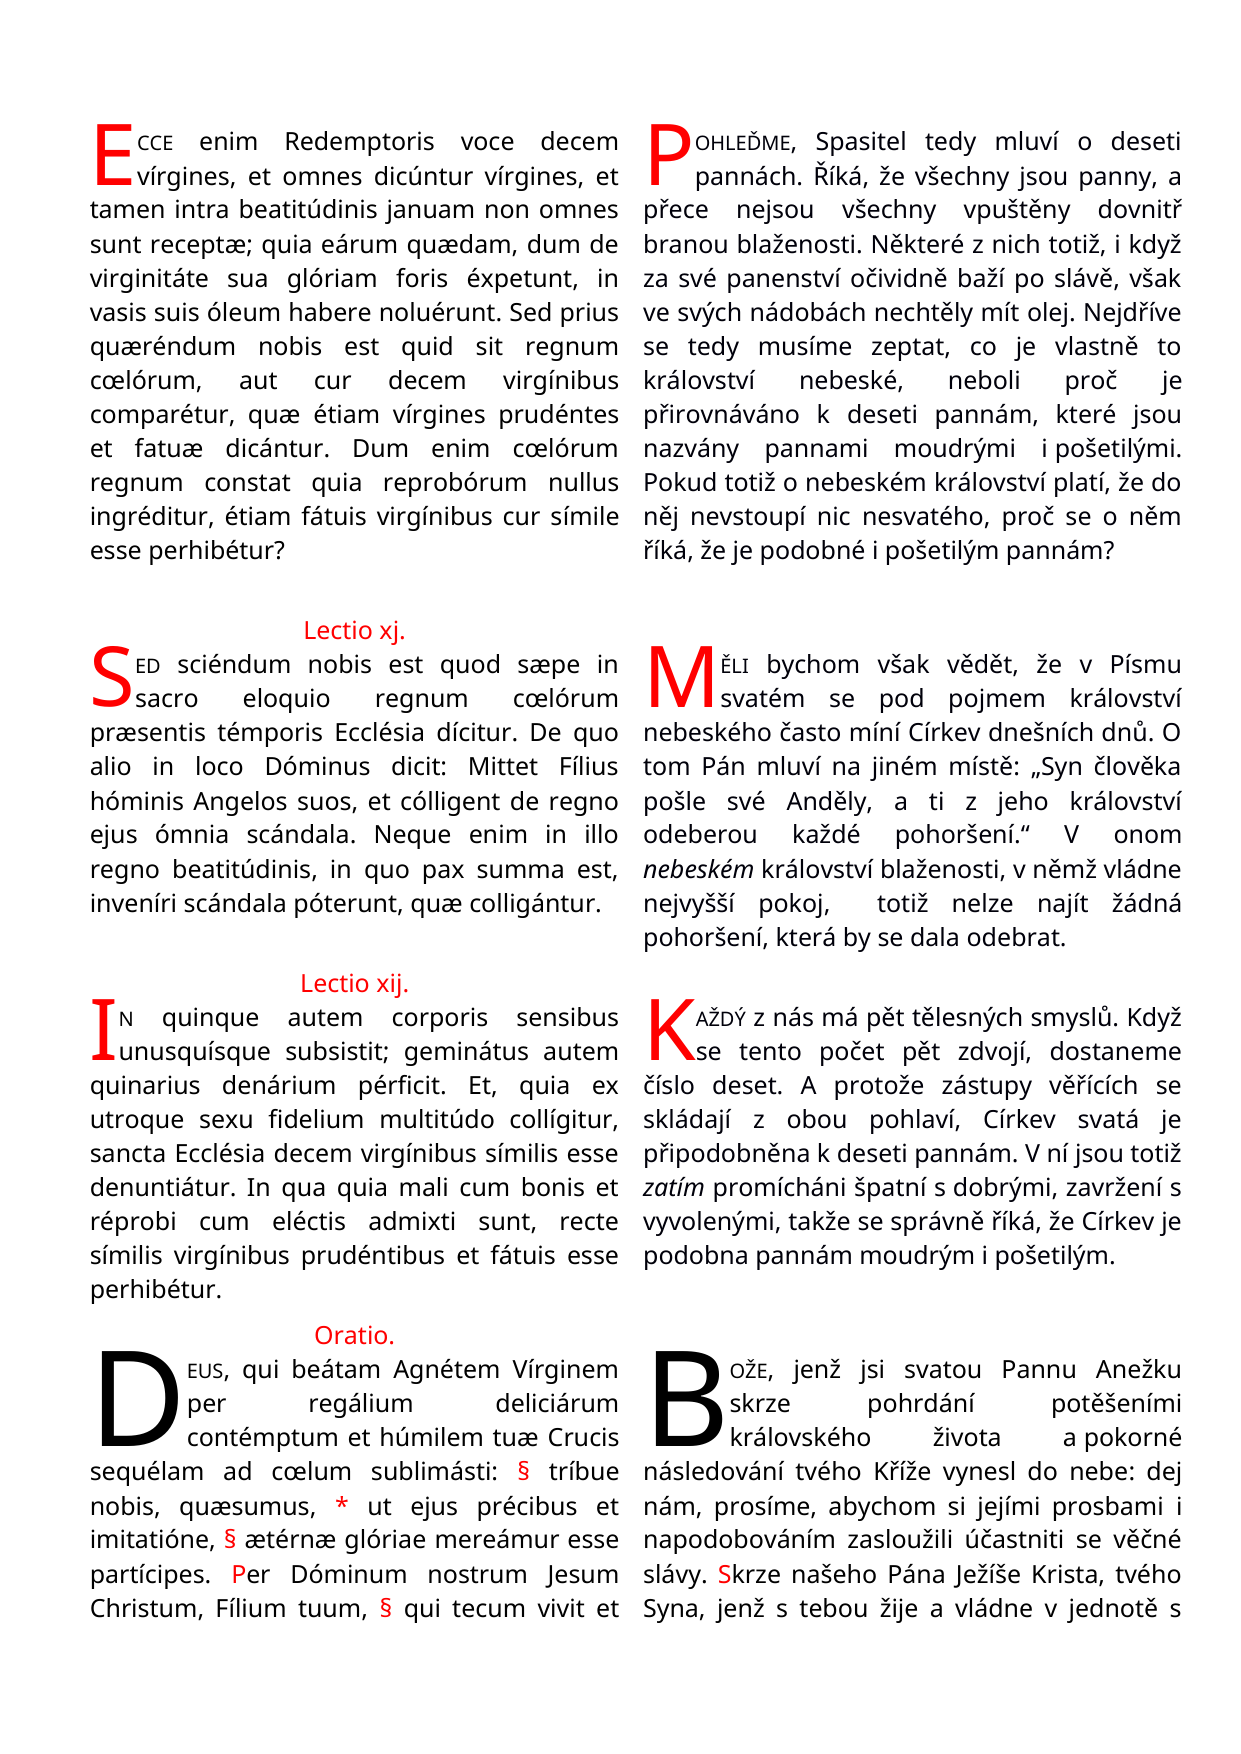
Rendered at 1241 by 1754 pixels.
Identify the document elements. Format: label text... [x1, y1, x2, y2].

table_cell Oratio. Deus, qui beátam Agnétem Vírginem per regálium deliciárum contémptum et húmilem tuæ Crucis sequélam ad cœlum sublimásti: § tríbue nobis, quæsumus, * ut ejus précibus et imitatióne, § ætérnæ glóriae mereámur esse partícipes. Per Dóminum nostrum Jesum Christum, Fílium tuum, § qui tecum vivit et regnat in unitáte Spíritus Sancti Deus, * per ómnia saecula saeculórum. § R/. Amen. [78, 1312, 631, 1630]
table_cell Každý z nás má pět tělesných smyslů. Když se tento počet pět zdvojí, dostaneme číslo deset. A protože zástupy věřících se skládají z obou pohlaví, Církev svatá je připodobněna k deseti pannám. V ní jsou totiž zatím promícháni špatní s dobrými, zavržení s vyvolenými, takže se správně říká, že Církev je podobna pannám moudrým i pošetilým. [631, 959, 1194, 1312]
table_cell Lectio xj. Sed sciéndum nobis est quod sæpe in sacro eloquio regnum cœlórum præsentis témporis Ecclésia dícitur. De quo alio in loco Dóminus dicit: Mittet Fílius hóminis Angelos suos, et cólligent de regno ejus ómnia scándala. Neque enim in illo regno beatitúdinis, in quo pax summa est, inveníri scándala póterunt, quæ colligántur. [78, 607, 631, 959]
table_cell Pohleďme, Spasitel tedy mluví o deseti pannách. Říká, že všechny jsou panny, a přece nejsou všechny vpuštěny dovnitř branou blaženosti. Některé z nich totiž, i když za své panenství očividně baží po slávě, však ve svých nádobách nechtěly mít olej. Nejdříve se tedy musíme zeptat, co je vlastně to království nebeské, neboli proč je přirovnáváno k deseti pannám, které jsou nazvány pannami moudrými i pošetilými. Pokud totiž o nebeském království platí, že do něj nevstoupí nic nesvatého, proč se o něm říká, že je podobné i pošetilým pannám? [631, 118, 1194, 607]
table_cell Měli bychom však vědět, že v Písmu svatém se pod pojmem království nebeského často míní Církev dnešních dnů. O tom Pán mluví na jiném místě: „Syn člověka pošle své Anděly, a ti z jeho království odeberou každé pohoršení.“ V onom nebeském království blaženosti, v němž vládne nejvyšší pokoj, totiž nelze najít žádná pohoršení, která by se dala odebrat. [631, 607, 1194, 959]
table_cell Lectio xij. In quinque autem corporis sensibus unusquísque subsistit; geminátus autem quinarius denárium pérficit. Et, quia ex utroque sexu fidelium multitúdo collígitur, sancta Ecclésia decem virgínibus símilis esse denuntiátur. In qua quia mali cum bonis et réprobi cum eléctis admixti sunt, recte símilis virgínibus prudéntibus et fátuis esse perhibétur. [78, 959, 631, 1312]
table_cell Ecce enim Redemptoris voce decem vírgines, et omnes dicúntur vírgines, et tamen intra beatitúdinis januam non omnes sunt receptæ; quia eárum quædam, dum de virginitáte sua glóriam foris éxpetunt, in vasis suis óleum habere noluérunt. Sed prius quæréndum nobis est quid sit regnum cœlórum, aut cur decem virgínibus comparétur, quæ étiam vírgines prudéntes et fatuæ dicántur. Dum enim cœlórum regnum constat quia reprobórum nullus ingréditur, étiam fátuis virgínibus cur símile esse perhibétur? [78, 118, 631, 607]
table_cell Bože, jenž jsi svatou Pannu Anežku skrze pohrdání potěšeními královského života a pokorné následování tvého Kříže vynesl do nebe: dej nám, prosíme, abychom si jejími prosbami i napodobováním zasloužili účastniti se věčné slávy. Skrze našeho Pána Ježíše Krista, tvého Syna, jenž s tebou žije a vládne v jednotě s [631, 1312, 1194, 1630]
